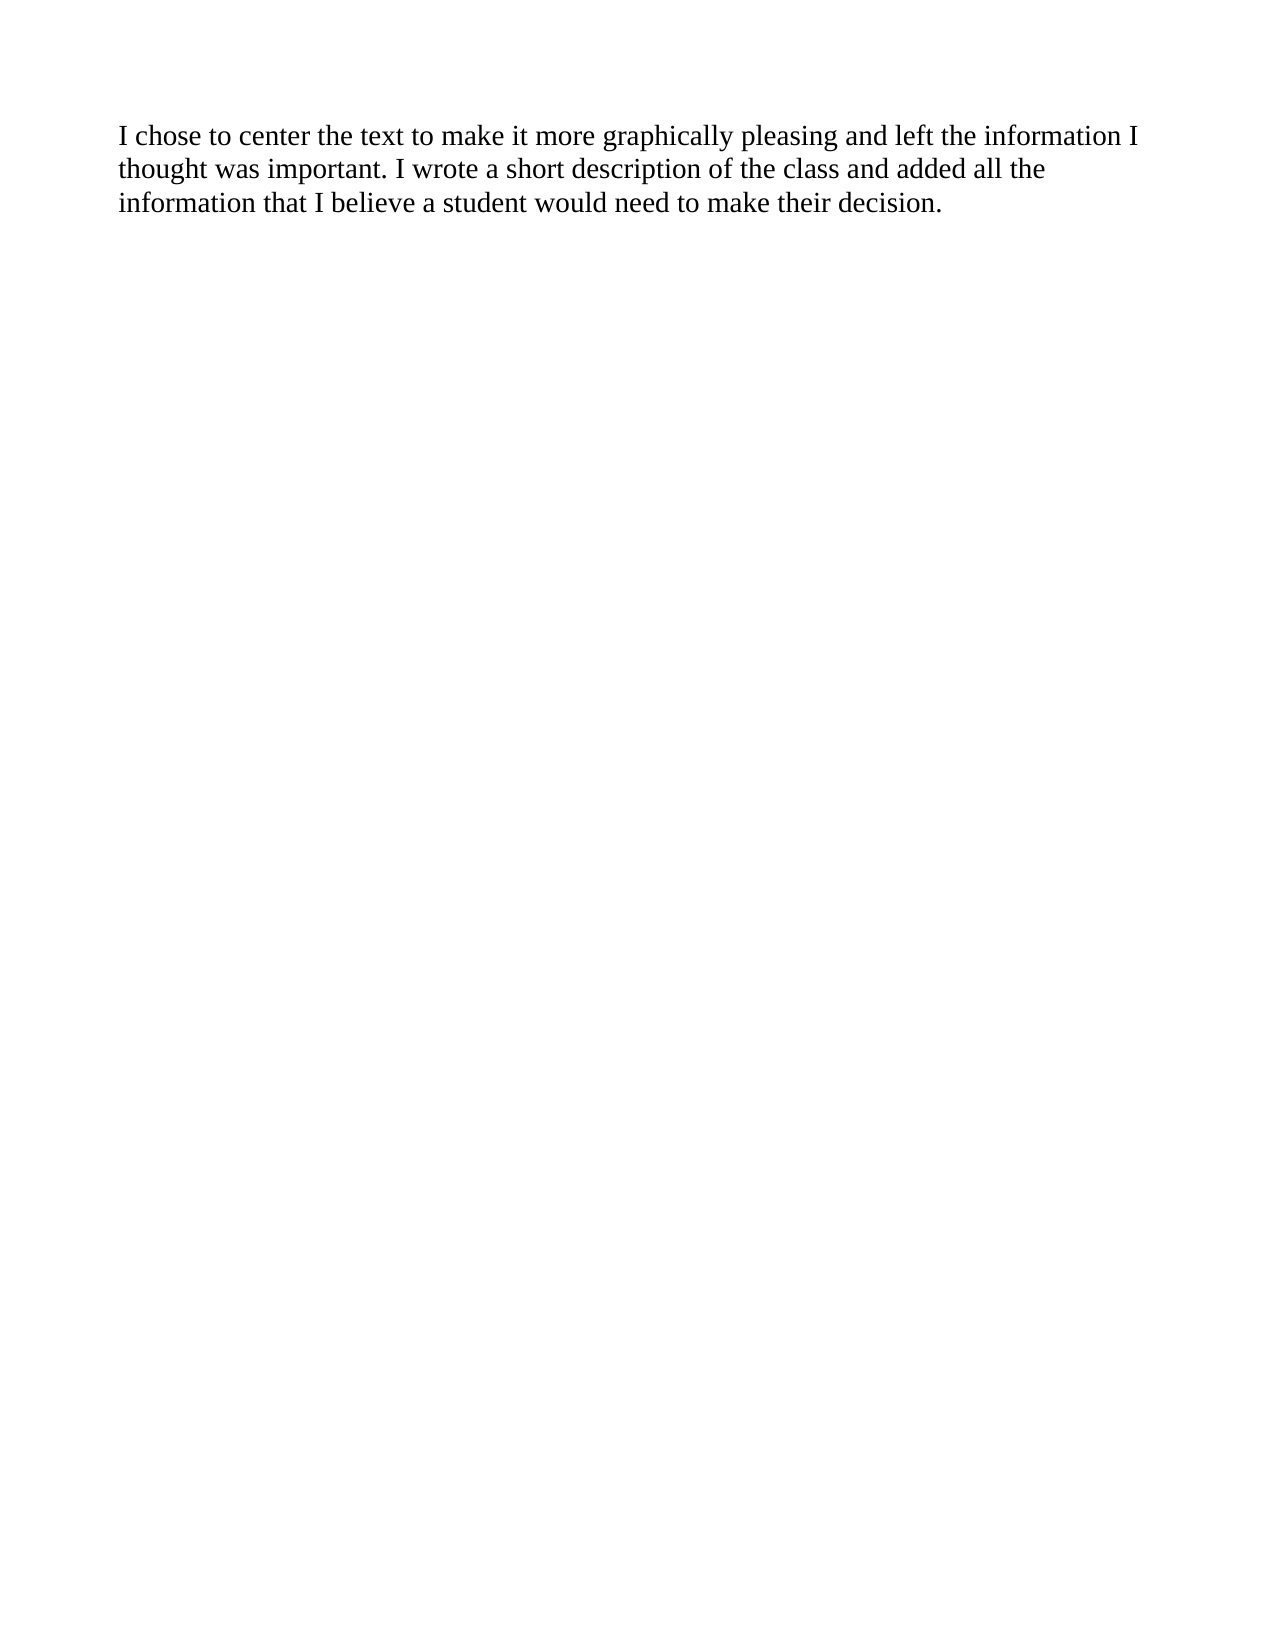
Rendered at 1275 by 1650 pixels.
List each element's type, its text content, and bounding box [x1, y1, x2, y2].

text I chose to center the text to make it more graphically pleasing and left the information I thought was important. I wrote a short description of the class and added all the information that I believe a student would need to make their decision. [118, 118, 1157, 219]
